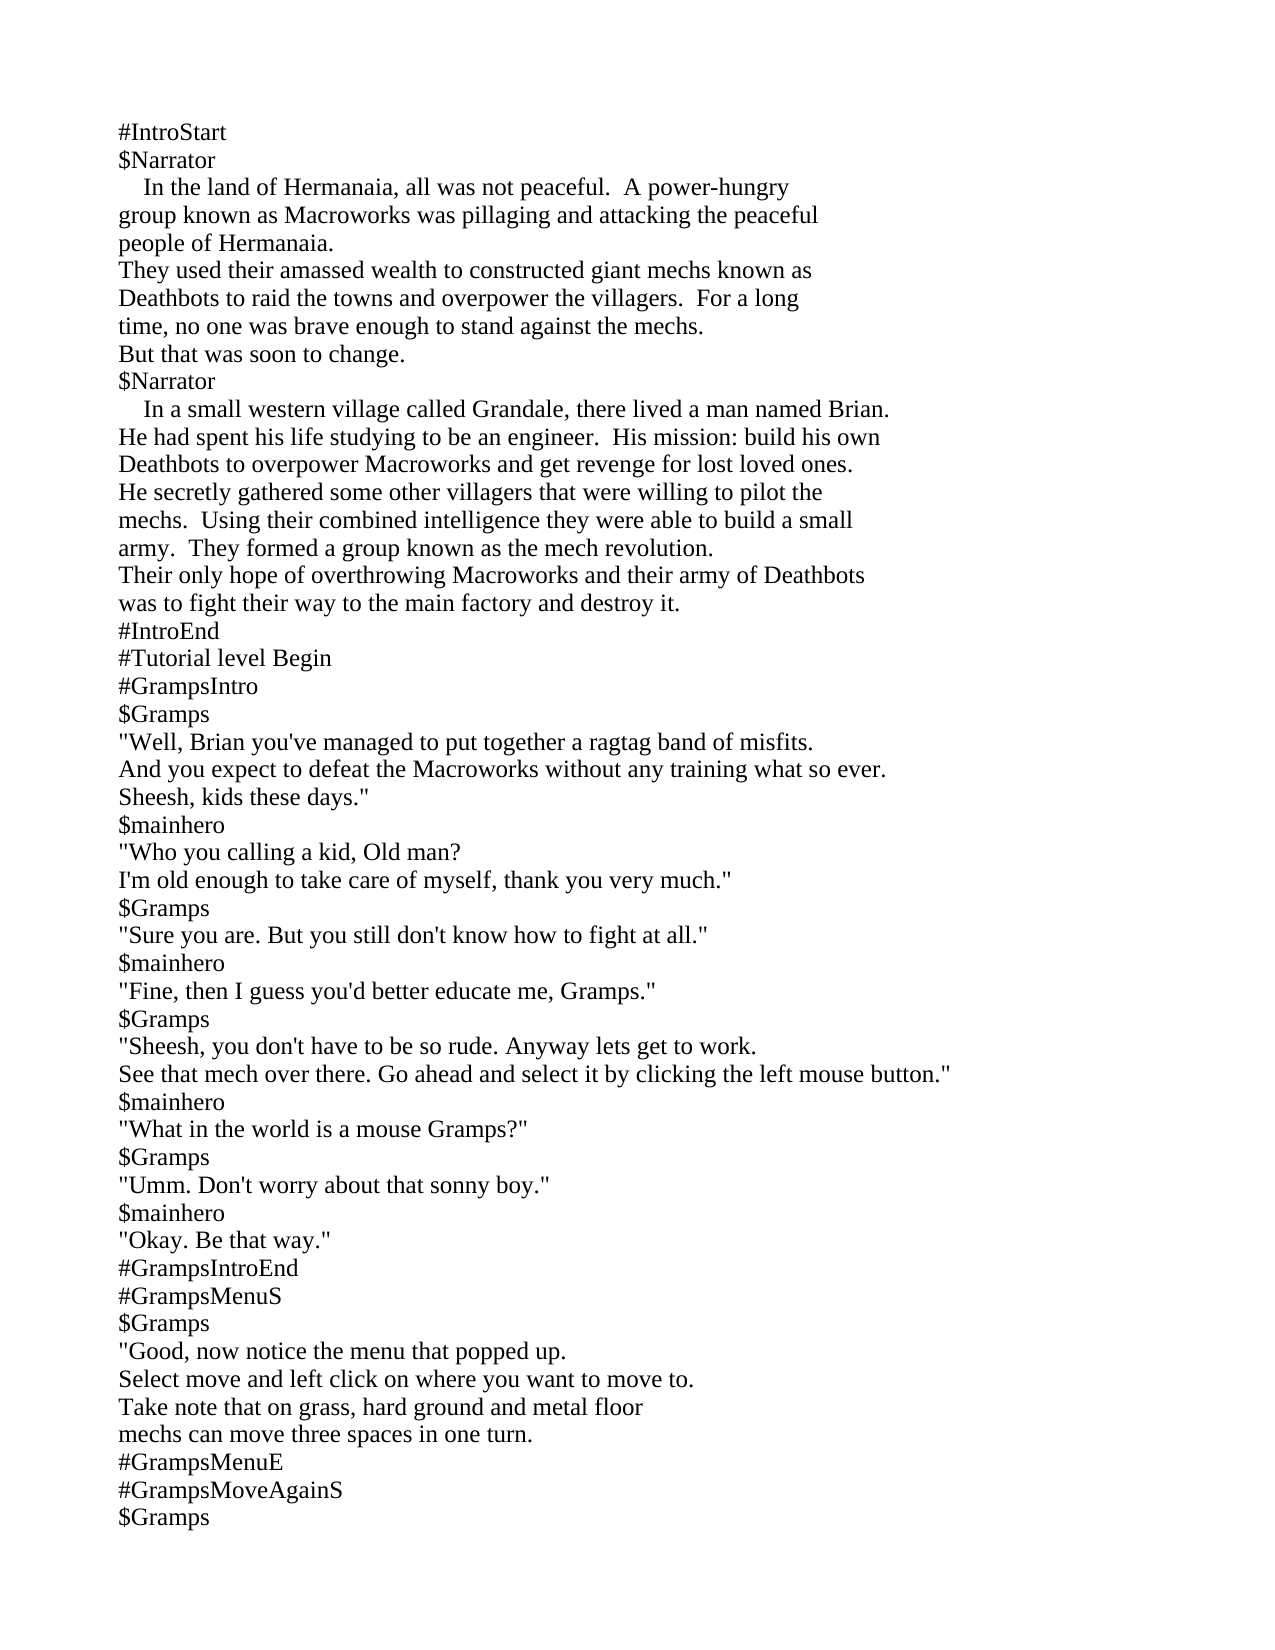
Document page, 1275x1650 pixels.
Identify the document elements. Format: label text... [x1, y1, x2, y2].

text #GrampsMenuE [118, 1448, 1157, 1476]
text $Gramps [118, 894, 1157, 922]
text $Narrator [118, 367, 1157, 395]
text people of Hermanaia. [118, 229, 1157, 257]
text "Umm. Don't worry about that sonny boy." [118, 1171, 1157, 1199]
text #IntroEnd [118, 617, 1157, 644]
text "Good, now notice the menu that popped up. [118, 1337, 1157, 1365]
text $Gramps [118, 1005, 1157, 1032]
text "Okay. Be that way." [118, 1226, 1157, 1254]
text He secretly gathered some other villagers that were willing to pilot the [118, 478, 1157, 506]
text "Well, Brian you've managed to put together a ragtag band of misfits. [118, 728, 1157, 755]
text #GrampsIntro [118, 672, 1157, 700]
text $Narrator [118, 146, 1157, 173]
text #Tutorial level Begin [118, 644, 1157, 672]
text mechs can move three spaces in one turn. [118, 1420, 1157, 1448]
text Take note that on grass, hard ground and metal floor [118, 1393, 1157, 1420]
text And you expect to defeat the Macroworks without any training what so ever. [118, 755, 1157, 783]
text They used their amassed wealth to constructed giant mechs known as [118, 257, 1157, 284]
text "Sheesh, you don't have to be so rude. Anyway lets get to work. [118, 1032, 1157, 1060]
text See that mech over there. Go ahead and select it by clicking the left mouse button." [118, 1060, 1157, 1088]
text #GrampsIntroEnd [118, 1254, 1157, 1282]
text time, no one was brave enough to stand against the mechs. [118, 312, 1157, 340]
text I'm old enough to take care of myself, thank you very much." [118, 866, 1157, 894]
text army. They formed a group known as the mech revolution. [118, 534, 1157, 561]
text $Gramps [118, 1143, 1157, 1171]
text Deathbots to raid the towns and overpower the villagers. For a long [118, 284, 1157, 312]
text #GrampsMenuS [118, 1282, 1157, 1309]
text In the land of Hermanaia, all was not peaceful. A power-hungry [118, 173, 1157, 201]
text Deathbots to overpower Macroworks and get revenge for lost loved ones. [118, 451, 1157, 478]
text $Gramps [118, 700, 1157, 728]
text $Gramps [118, 1503, 1157, 1531]
text mechs. Using their combined intelligence they were able to build a small [118, 506, 1157, 534]
text "Fine, then I guess you'd better educate me, Gramps." [118, 977, 1157, 1005]
text Select move and left click on where you want to move to. [118, 1365, 1157, 1393]
text was to fight their way to the main factory and destroy it. [118, 589, 1157, 617]
text $mainhero [118, 1088, 1157, 1116]
text "What in the world is a mouse Gramps?" [118, 1116, 1157, 1143]
text But that was soon to change. [118, 340, 1157, 367]
text $Gramps [118, 1309, 1157, 1337]
text #IntroStart [118, 118, 1157, 146]
text group known as Macroworks was pillaging and attacking the peaceful [118, 201, 1157, 229]
text In a small western village called Grandale, there lived a man named Brian. [118, 395, 1157, 423]
text Sheesh, kids these days." [118, 783, 1157, 811]
text "Who you calling a kid, Old man? [118, 838, 1157, 866]
text $mainhero [118, 811, 1157, 838]
text Their only hope of overthrowing Macroworks and their army of Deathbots [118, 561, 1157, 589]
text $mainhero [118, 1199, 1157, 1226]
text #GrampsMoveAgainS [118, 1476, 1157, 1503]
text He had spent his life studying to be an engineer. His mission: build his own [118, 423, 1157, 451]
text "Sure you are. But you still don't know how to fight at all." [118, 922, 1157, 949]
text $mainhero [118, 949, 1157, 977]
